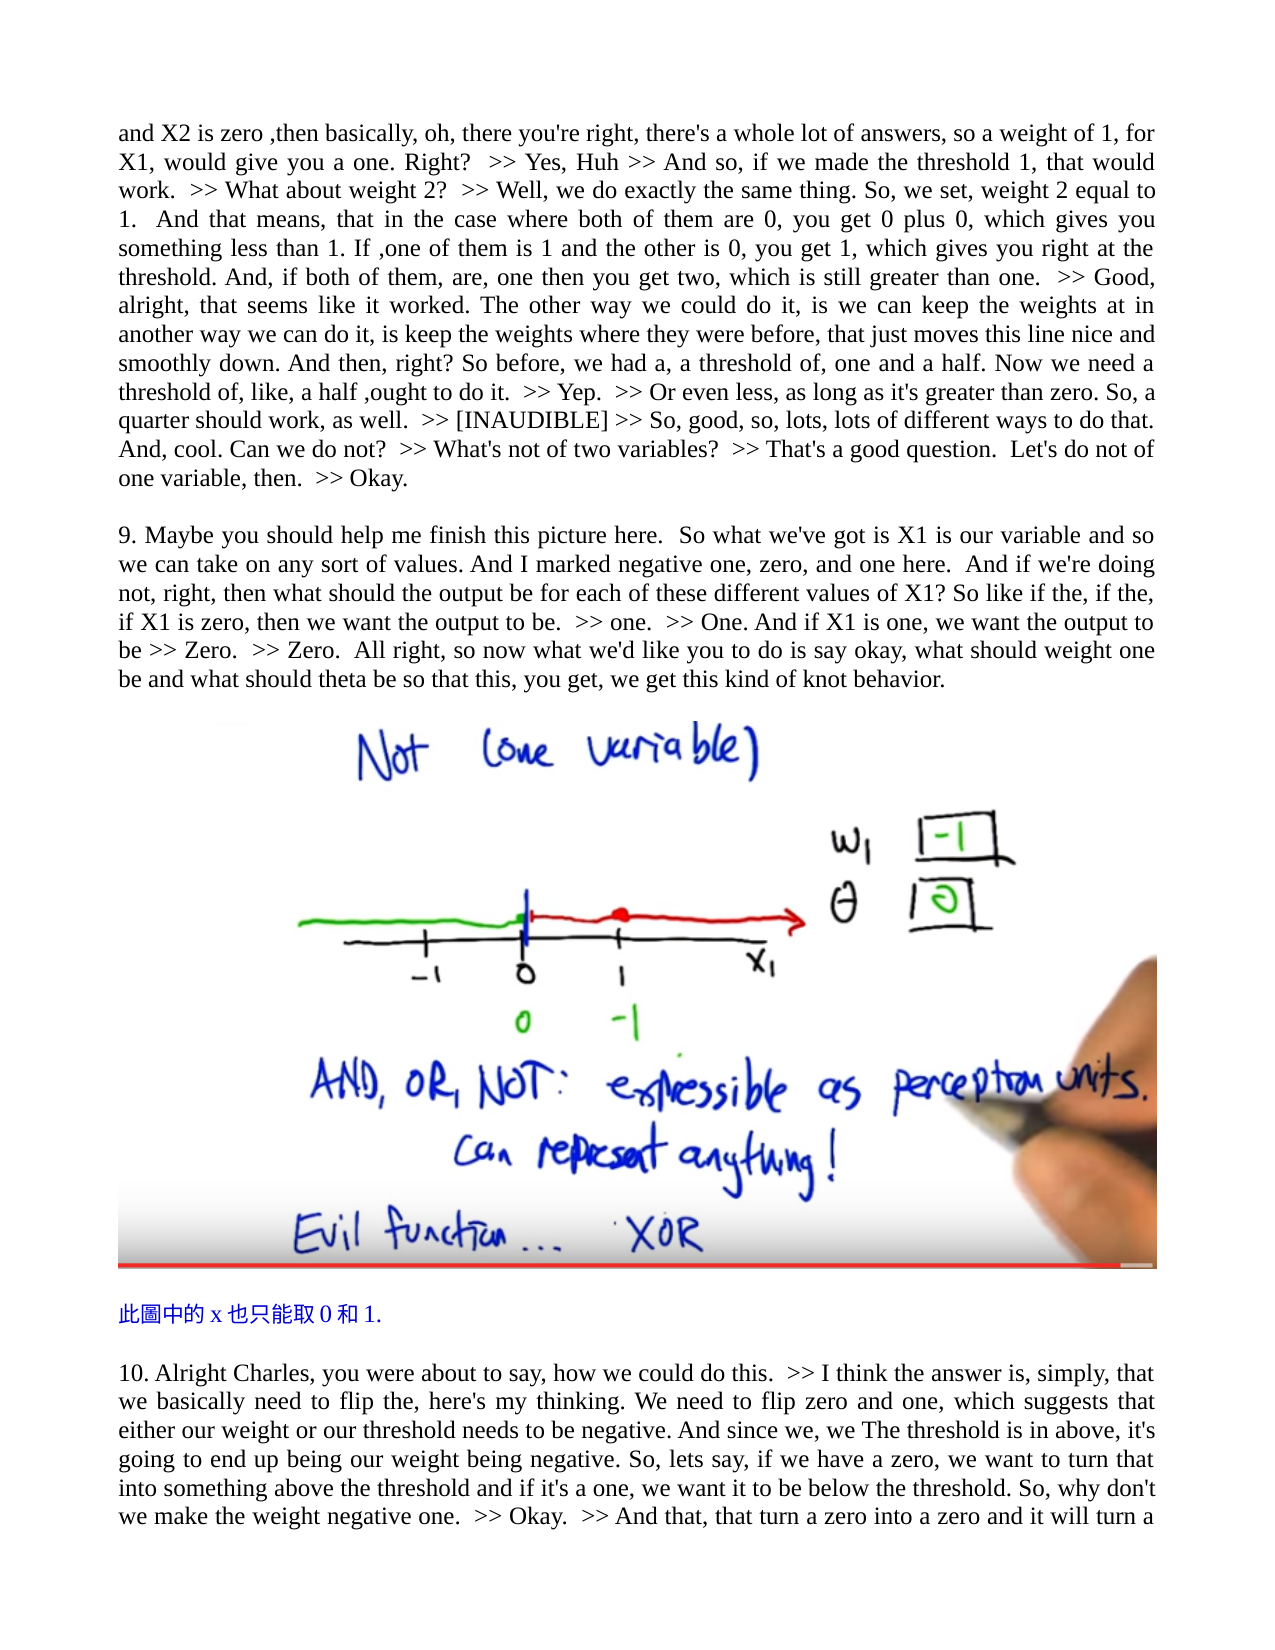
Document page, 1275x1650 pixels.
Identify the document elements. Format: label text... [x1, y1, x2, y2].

text 9. Maybe you should help me finish this picture here. So what we've got is X1 is our variable and so we can take on any sort of values. And I marked negative one, zero, and one here. And if we're doing not, right, then what should the output be for each of these different values of X1? So like if the, if the, if X1 is zero, then we want the output to be. >> one. >> One. And if X1 is one, we want the output to be >> Zero. >> Zero. All right, so now what we'd like you to do is say okay, what should weight one be and what should theta be so that this, you get, we get this kind of knot behavior. [118, 521, 1157, 693]
text 此圖中的x也只能取0和1. [118, 1297, 1157, 1329]
text 10. Alright Charles, you were about to say, how we could do this. >> I think the answer is, simply, that we basically need to flip the, here's my thinking. We need to flip zero and one, which suggests that either our weight or our threshold needs to be negative. And since we, we The threshold is in above, it's going to end up being our weight being negative. So, lets say, if we have a zero, we want to turn that into something above the threshold and if it's a one, we want it to be below the threshold. So, why don't we make the weight negative one. >> Okay. >> And that, that turn a zero into a zero and it will turn a [118, 1358, 1157, 1530]
text and X2 is zero ,then basically, oh, there you're right, there's a whole lot of answers, so a weight of 1, for X1, would give you a one. Right? >> Yes, Huh >> And so, if we made the threshold 1, that would work. >> What about weight 2? >> Well, we do exactly the same thing. So, we set, weight 2 equal to 1. And that means, that in the case where both of them are 0, you get 0 plus 0, which gives you something less than 1. If ,one of them is 1 and the other is 0, you get 1, which gives you right at the threshold. And, if both of them, are, one then you get two, which is still greater than one. >> Good, alright, that seems like it worked. The other way we could do it, is we can keep the weights at in another way we can do it, is keep the weights where they were before, that just moves this line nice and smoothly down. And then, right? So before, we had a, a threshold of, one and a half. Now we need a threshold of, like, a half ,ought to do it. >> Yep. >> Or even less, as long as it's greater than zero. So, a quarter should work, as well. >> [INAUDIBLE] >> So, good, so, lots, lots of different ways to do that. And, cool. Can we do not? >> What's not of two variables? >> That's a good question. Let's do not of one variable, then. >> Okay. [118, 118, 1157, 492]
picture [118, 721, 1157, 1269]
